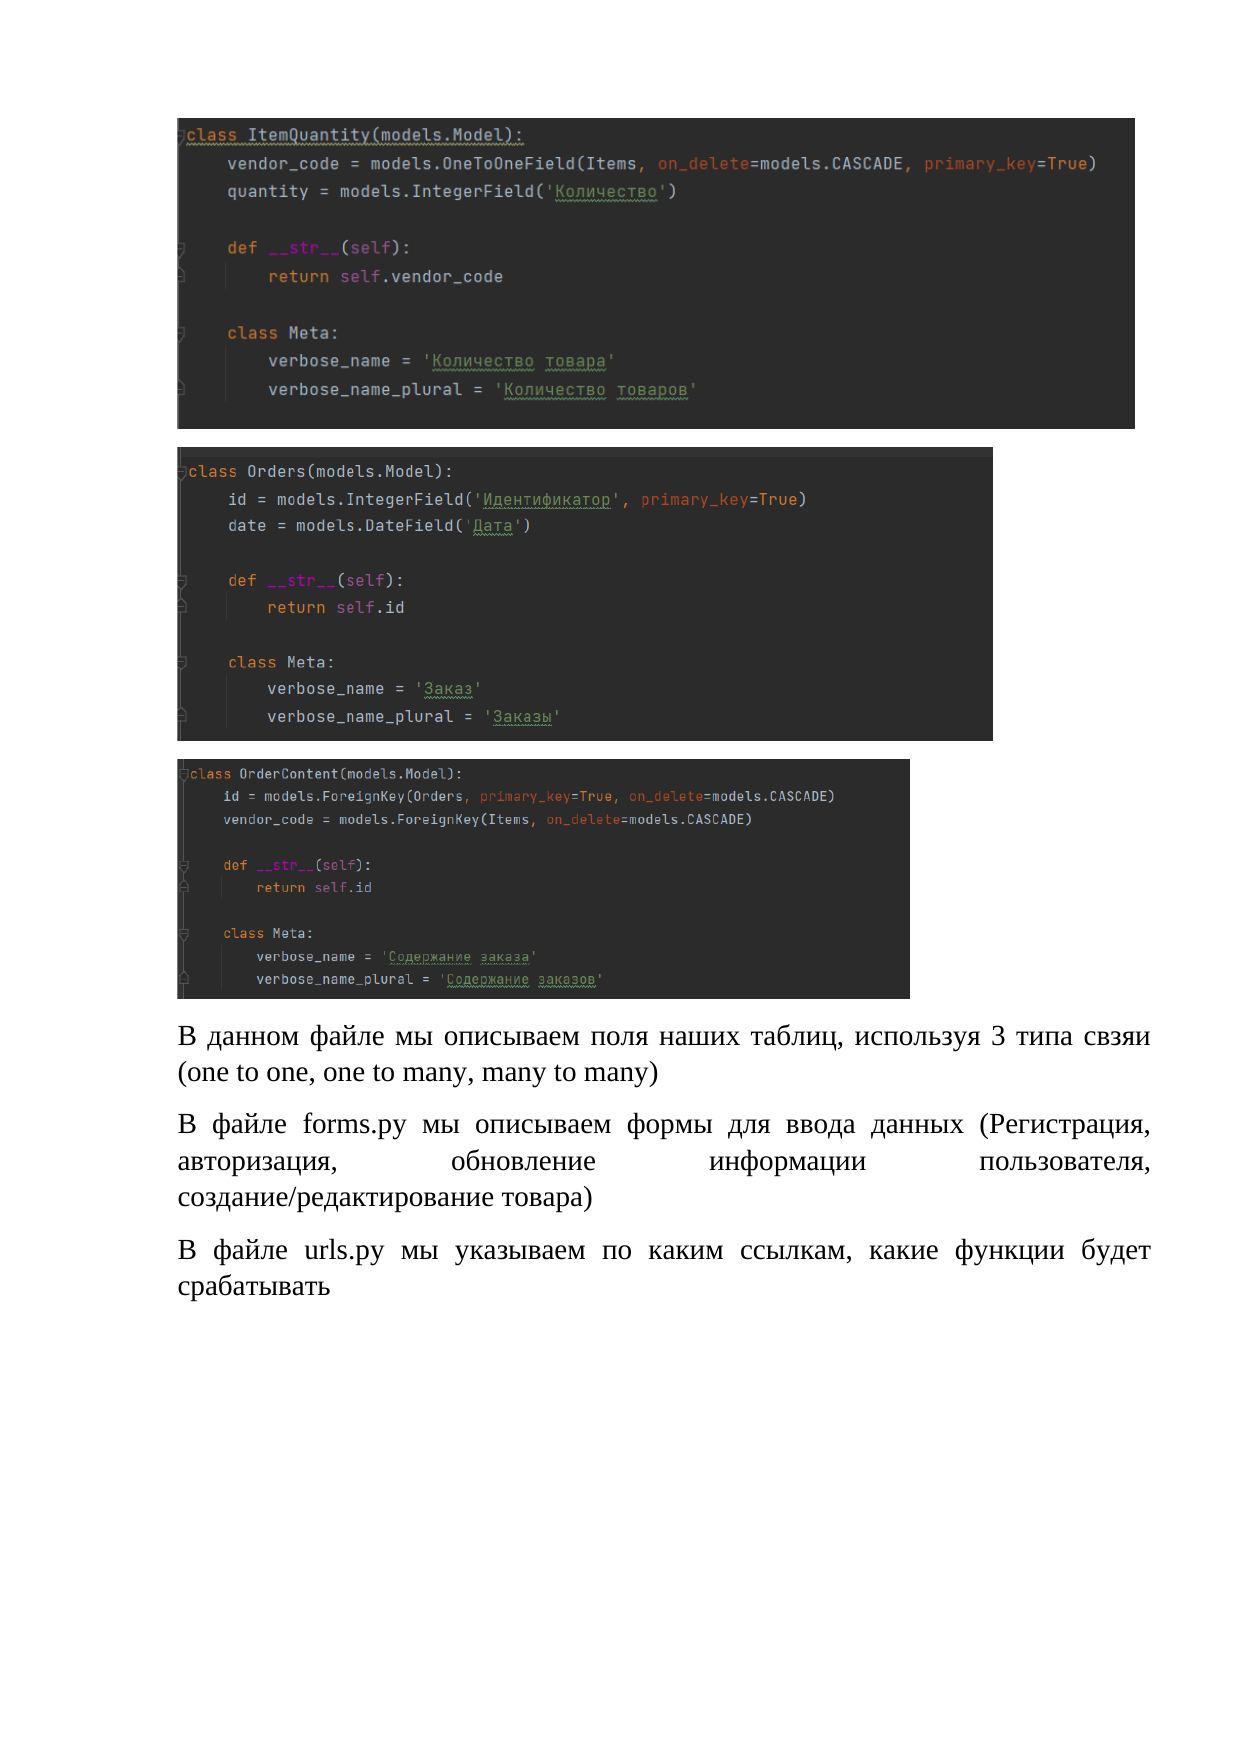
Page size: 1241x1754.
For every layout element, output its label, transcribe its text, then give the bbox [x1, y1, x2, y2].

picture [177, 118, 1135, 429]
picture [177, 759, 910, 999]
picture [177, 447, 993, 741]
text В файле urls.py мы указываем по каким ссылкам, какие функции будет срабатывать [177, 1232, 1152, 1301]
text В данном файле мы описываем поля наших таблиц, используя 3 типа свзяи (one to one, one to many, many to many) [177, 1018, 1152, 1087]
text В файле forms.py мы описываем формы для ввода данных (Регистрация, авторизация, обновление информации пользователя, создание/редактирование товара) [177, 1107, 1152, 1212]
